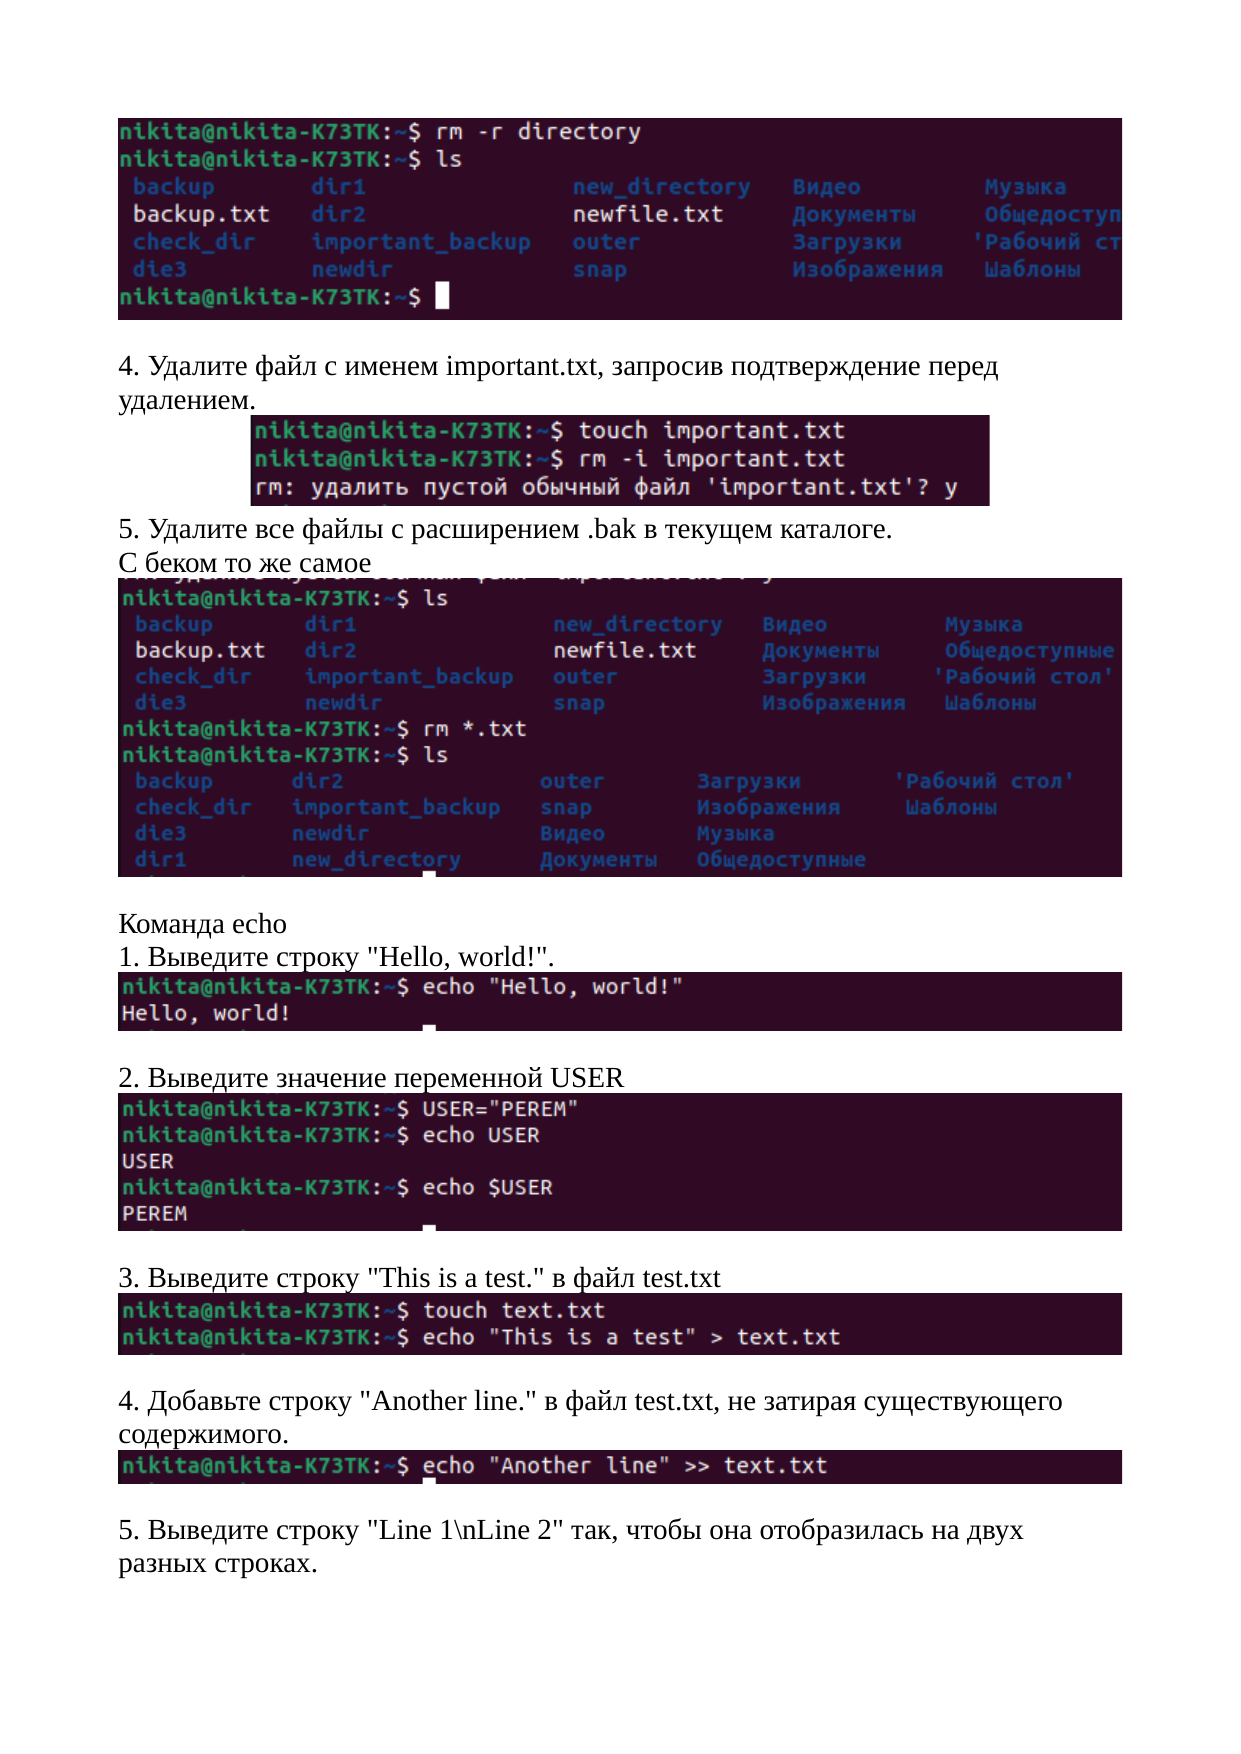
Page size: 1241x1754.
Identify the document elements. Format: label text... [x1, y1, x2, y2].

text 4. Удалите файл с именем important.txt, запросив подтверждение перед [118, 348, 1122, 382]
text 2. Выведите значение переменной USER [118, 1060, 1122, 1093]
text 5. Выведите строку "Line 1\nLine 2" так, чтобы она отобразилась на двух [118, 1512, 1122, 1546]
text 5. Удалите все файлы с расширением .bak в текущем каталоге. [118, 511, 1122, 545]
text С беком то же самое [118, 545, 1122, 578]
text удалением. [118, 382, 1122, 415]
text содержимого. [118, 1416, 1122, 1450]
text Команда echo [118, 906, 1122, 939]
text 1. Выведите строку "Hello, world!". [118, 939, 1122, 972]
text 3. Выведите строку "This is a test." в файл test.txt [118, 1260, 1122, 1293]
text 4. Добавьте строку "Another line." в файл test.txt, не затирая существующего [118, 1383, 1122, 1416]
text разных строках. [118, 1546, 1122, 1579]
